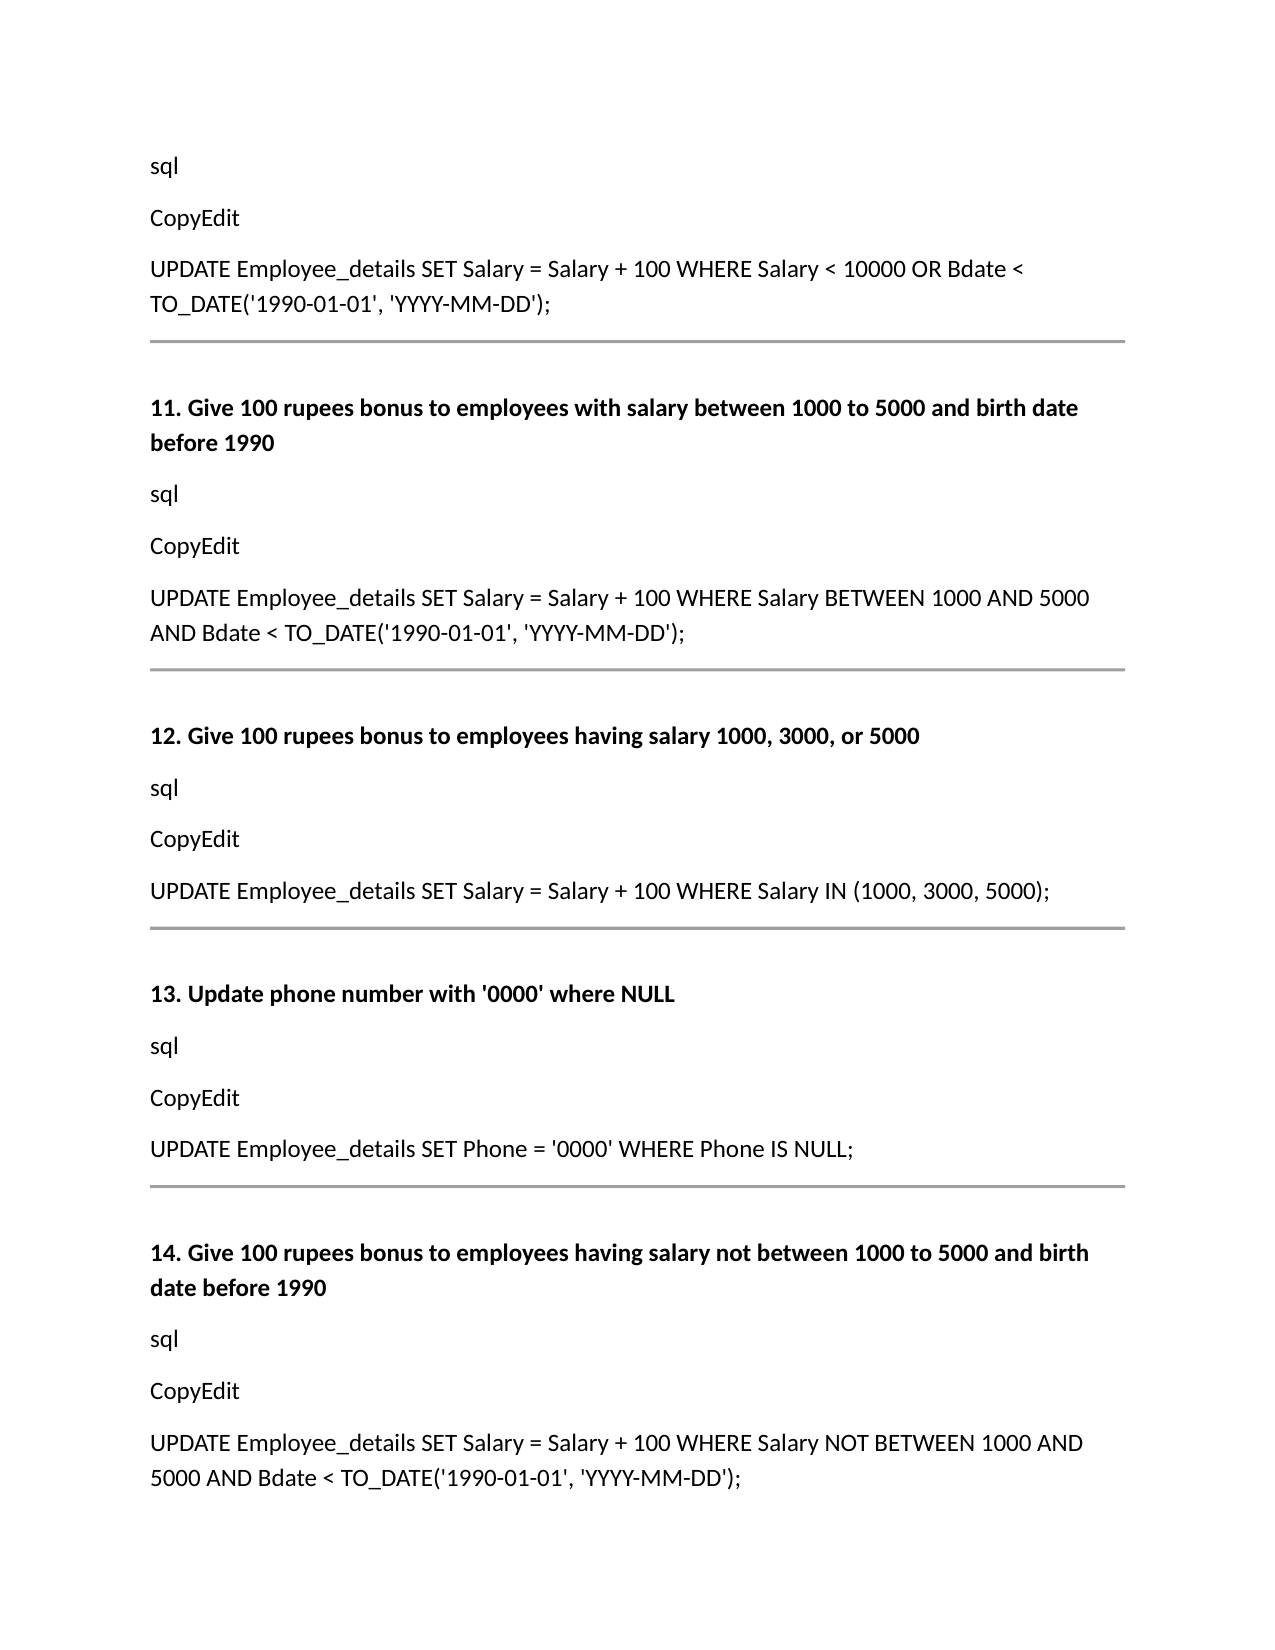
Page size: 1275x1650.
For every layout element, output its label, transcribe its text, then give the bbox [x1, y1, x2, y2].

text sql [150, 478, 1125, 509]
text 12. Give 100 rupees bonus to employees having salary 1000, 3000, or 5000 [150, 720, 1125, 751]
text sql [150, 1323, 1125, 1354]
text sql [150, 772, 1125, 802]
text 14. Give 100 rupees bonus to employees having salary not between 1000 to 5000 and birth date before 1990 [150, 1237, 1125, 1302]
text UPDATE Employee_details SET Phone = '0000' WHERE Phone IS NULL; [150, 1133, 1125, 1164]
text CopyEdit [150, 1375, 1125, 1406]
text UPDATE Employee_details SET Salary = Salary + 100 WHERE Salary < 10000 OR Bdate < TO_DATE('1990-01-01', 'YYYY-MM-DD'); [150, 253, 1125, 319]
text CopyEdit [150, 1082, 1125, 1112]
text 13. Update phone number with '0000' where NULL [150, 978, 1125, 1009]
text sql [150, 1030, 1125, 1061]
text sql [150, 150, 1125, 181]
text CopyEdit [150, 823, 1125, 854]
text UPDATE Employee_details SET Salary = Salary + 100 WHERE Salary BETWEEN 1000 AND 5000 AND Bdate < TO_DATE('1990-01-01', 'YYYY-MM-DD'); [150, 582, 1125, 647]
text UPDATE Employee_details SET Salary = Salary + 100 WHERE Salary IN (1000, 3000, 5000); [150, 875, 1125, 906]
text CopyEdit [150, 202, 1125, 232]
text CopyEdit [150, 530, 1125, 561]
text 11. Give 100 rupees bonus to employees with salary between 1000 to 5000 and birth date before 1990 [150, 392, 1125, 457]
text UPDATE Employee_details SET Salary = Salary + 100 WHERE Salary NOT BETWEEN 1000 AND 5000 AND Bdate < TO_DATE('1990-01-01', 'YYYY-MM-DD'); [150, 1427, 1125, 1492]
